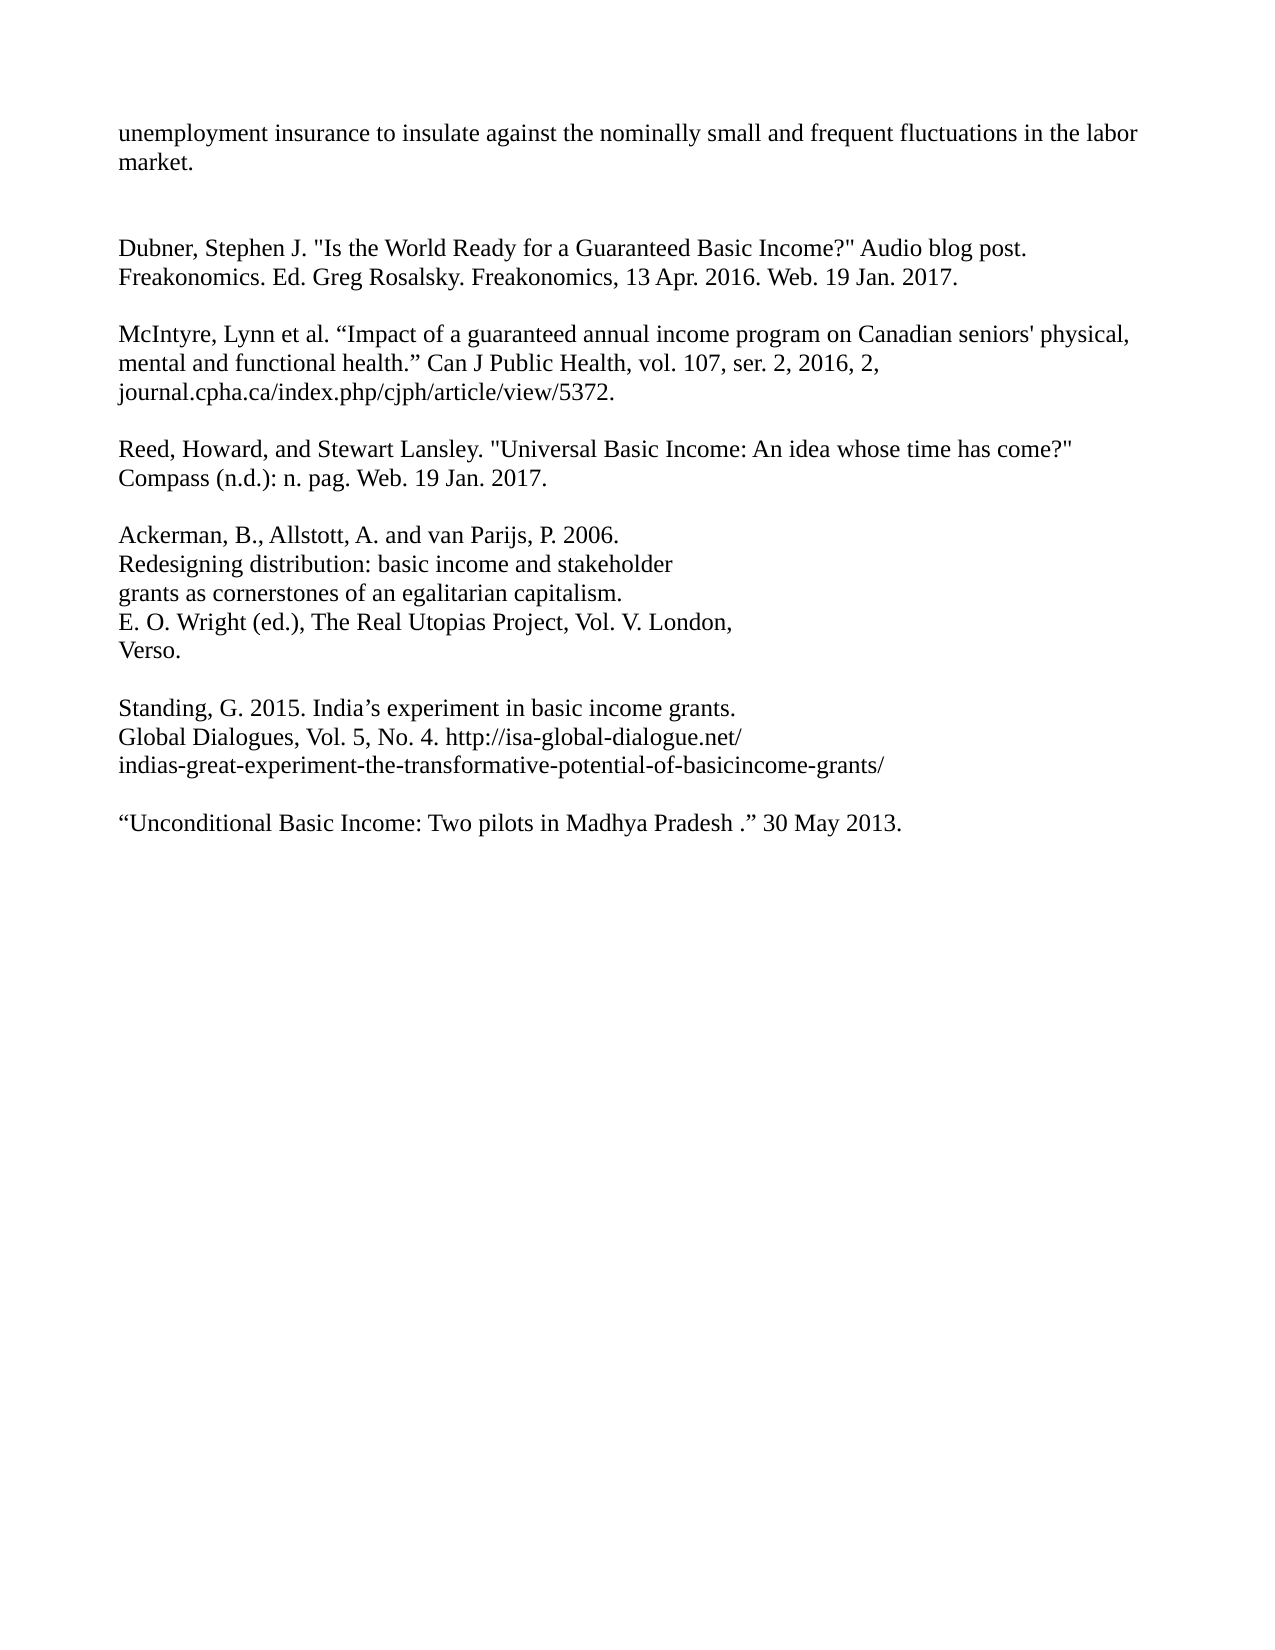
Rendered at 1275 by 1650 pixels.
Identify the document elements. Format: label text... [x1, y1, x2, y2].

text grants as cornerstones of an egalitarian capitalism. [118, 578, 1157, 607]
text Global Dialogues, Vol. 5, No. 4. http://isa-global-dialogue.net/ [118, 722, 1157, 751]
text Ackerman, B., Allstott, A. and van Parijs, P. 2006. [118, 521, 1157, 549]
text unemployment insurance to insulate against the nominally small and frequent fluctuations in the labor market. [118, 118, 1157, 176]
text McIntyre, Lynn et al. “Impact of a guaranteed annual income program on Canadian seniors' physical, mental and functional health.” Can J Public Health, vol. 107, ser. 2, 2016, 2, journal.cpha.ca/index.php/cjph/article/view/5372. [118, 319, 1157, 406]
text Standing, G. 2015. India’s experiment in basic income grants. [118, 693, 1157, 722]
text indias-great-experiment-the-transformative-potential-of-basicincome-grants/ [118, 751, 1157, 779]
text Redesigning distribution: basic income and stakeholder [118, 549, 1157, 578]
text Reed, Howard, and Stewart Lansley. "Universal Basic Income: An idea whose time has come?" Compass (n.d.): n. pag. Web. 19 Jan. 2017. [118, 434, 1157, 492]
text “Unconditional Basic Income: Two pilots in Madhya Pradesh .” 30 May 2013. [118, 808, 1157, 837]
text Verso. [118, 636, 1157, 664]
text E. O. Wright (ed.), The Real Utopias Project, Vol. V. London, [118, 607, 1157, 636]
text Dubner, Stephen J. "Is the World Ready for a Guaranteed Basic Income?" Audio blog post. Freakonomics. Ed. Greg Rosalsky. Freakonomics, 13 Apr. 2016. Web. 19 Jan. 2017. [118, 233, 1157, 291]
